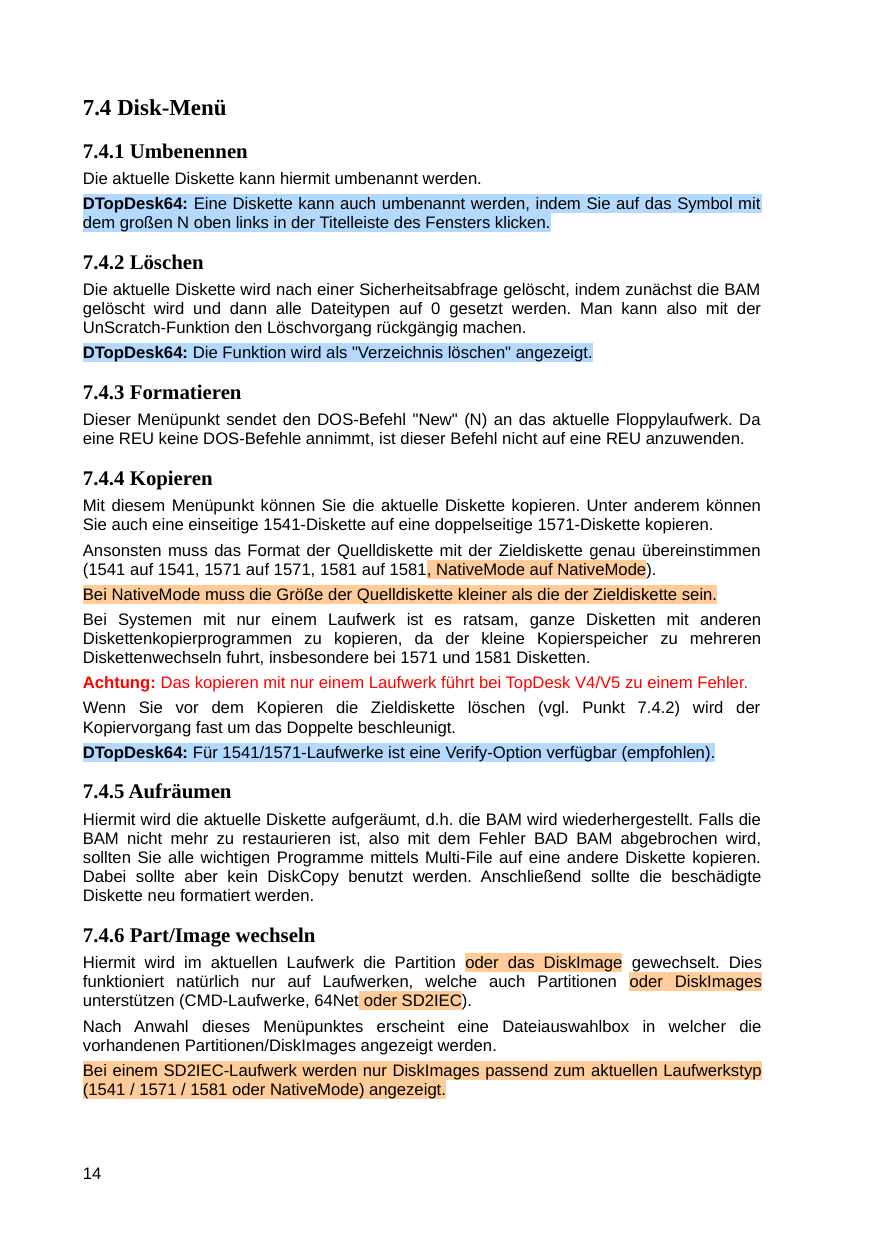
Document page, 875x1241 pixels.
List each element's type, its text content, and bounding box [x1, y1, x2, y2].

text Hiermit wird die aktuelle Diskette aufgeräumt, d.h. die BAM wird wiederhergestellt. Falls die BAM nicht mehr zu restaurieren ist, also mit dem Fehler BAD BAM abgebrochen wird, sollten Sie alle wichtigen Programme mittels Multi-File auf eine andere Diskette kopieren. Dabei sollte aber kein DiskCopy benutzt werden. Anschließend sollte die beschädigte Diskette neu formatiert werden. [83, 809, 762, 905]
text Ansonsten muss das Format der Quelldiskette mit der Zieldiskette genau übereinstimmen (1541 auf 1541, 1571 auf 1571, 1581 auf 1581, NativeMode auf NativeMode). [83, 540, 762, 579]
text Nach Anwahl dieses Menüpunktes erscheint eine Dateiauswahlbox in welcher die vorhandenen Partitionen/DiskImages angezeigt werden. [83, 1016, 762, 1055]
text Achtung: Das kopieren mit nur einem Laufwerk führt bei TopDesk V4/V5 zu einem Fehler. [83, 673, 762, 692]
subtitle 7.4.3 Formatieren [83, 380, 762, 404]
text Dieser Menüpunkt sendet den DOS-Befehl "New" (N) an das aktuelle Floppylaufwerk. Da eine REU keine DOS-Befehle annimmt, ist dieser Befehl nicht auf eine REU anzuwenden. [83, 410, 762, 448]
text Die aktuelle Diskette wird nach einer Sicherheitsabfrage gelöscht, indem zunächst die BAM gelöscht wird und dann alle Dateitypen auf 0 gesetzt werden. Man kann also mit der UnScratch-Funktion den Löschvorgang rückgängig machen. [83, 280, 762, 337]
subtitle 7.4.6 Part/Image wechseln [83, 923, 762, 947]
subtitle 7.4.2 Löschen [83, 250, 762, 274]
text Bei einem SD2IEC-Laufwerk werden nur DiskImages passend zum aktuellen Laufwerkstyp (1541 / 1571 / 1581 oder NativeMode) angezeigt. [446, 1080, 762, 1099]
text DTopDesk64: Die Funktion wird als "Verzeichnis löschen" angezeigt. [593, 343, 762, 362]
subtitle 7.4.4 Kopieren [83, 466, 762, 490]
text Mit diesem Menüpunkt können Sie die aktuelle Diskette kopieren. Unter anderem können Sie auch eine einseitige 1541-Diskette auf eine doppelseitige 1571-Diskette kopieren. [83, 496, 762, 534]
text DTopDesk64: Eine Diskette kann auch umbenannt werden, indem Sie auf das Symbol mit dem großen N oben links in der Titelleiste des Fensters klicken. [551, 213, 762, 232]
text Hiermit wird im aktuellen Laufwerk die Partition oder das DiskImage gewechselt. Dies funktioniert natürlich nur auf Laufwerken, welche auch Partitionen oder DiskImages unterstützen (CMD-Laufwerke, 64Net oder SD2IEC). [83, 953, 762, 1010]
text Bei NativeMode muss die Größe der Quelldiskette kleiner als die der Zieldiskette sein. [83, 584, 762, 604]
subtitle 7.4 Disk-Menü [83, 94, 762, 121]
subtitle 7.4.1 Umbenennen [83, 138, 762, 163]
text DTopDesk64: Für 1541/1571-Laufwerke ist eine Verify-Option verfügbar (empfohlen). [83, 742, 762, 762]
text Wenn Sie vor dem Kopieren die Zieldiskette löschen (vgl. Punkt 7.4.2) wird der Kopiervorgang fast um das Doppelte beschleunigt. [83, 698, 762, 737]
subtitle 7.4.5 Aufräumen [83, 779, 762, 803]
text Die aktuelle Diskette kann hiermit umbenannt werden. [83, 168, 762, 188]
text Bei Systemen mit nur einem Laufwerk ist es ratsam, ganze Disketten mit anderen Diskettenkopierprogrammen zu kopieren, da der kleine Kopierspeicher zu mehreren Diskettenwechseln fuhrt, insbesondere bei 1571 und 1581 Disketten. [83, 610, 762, 667]
